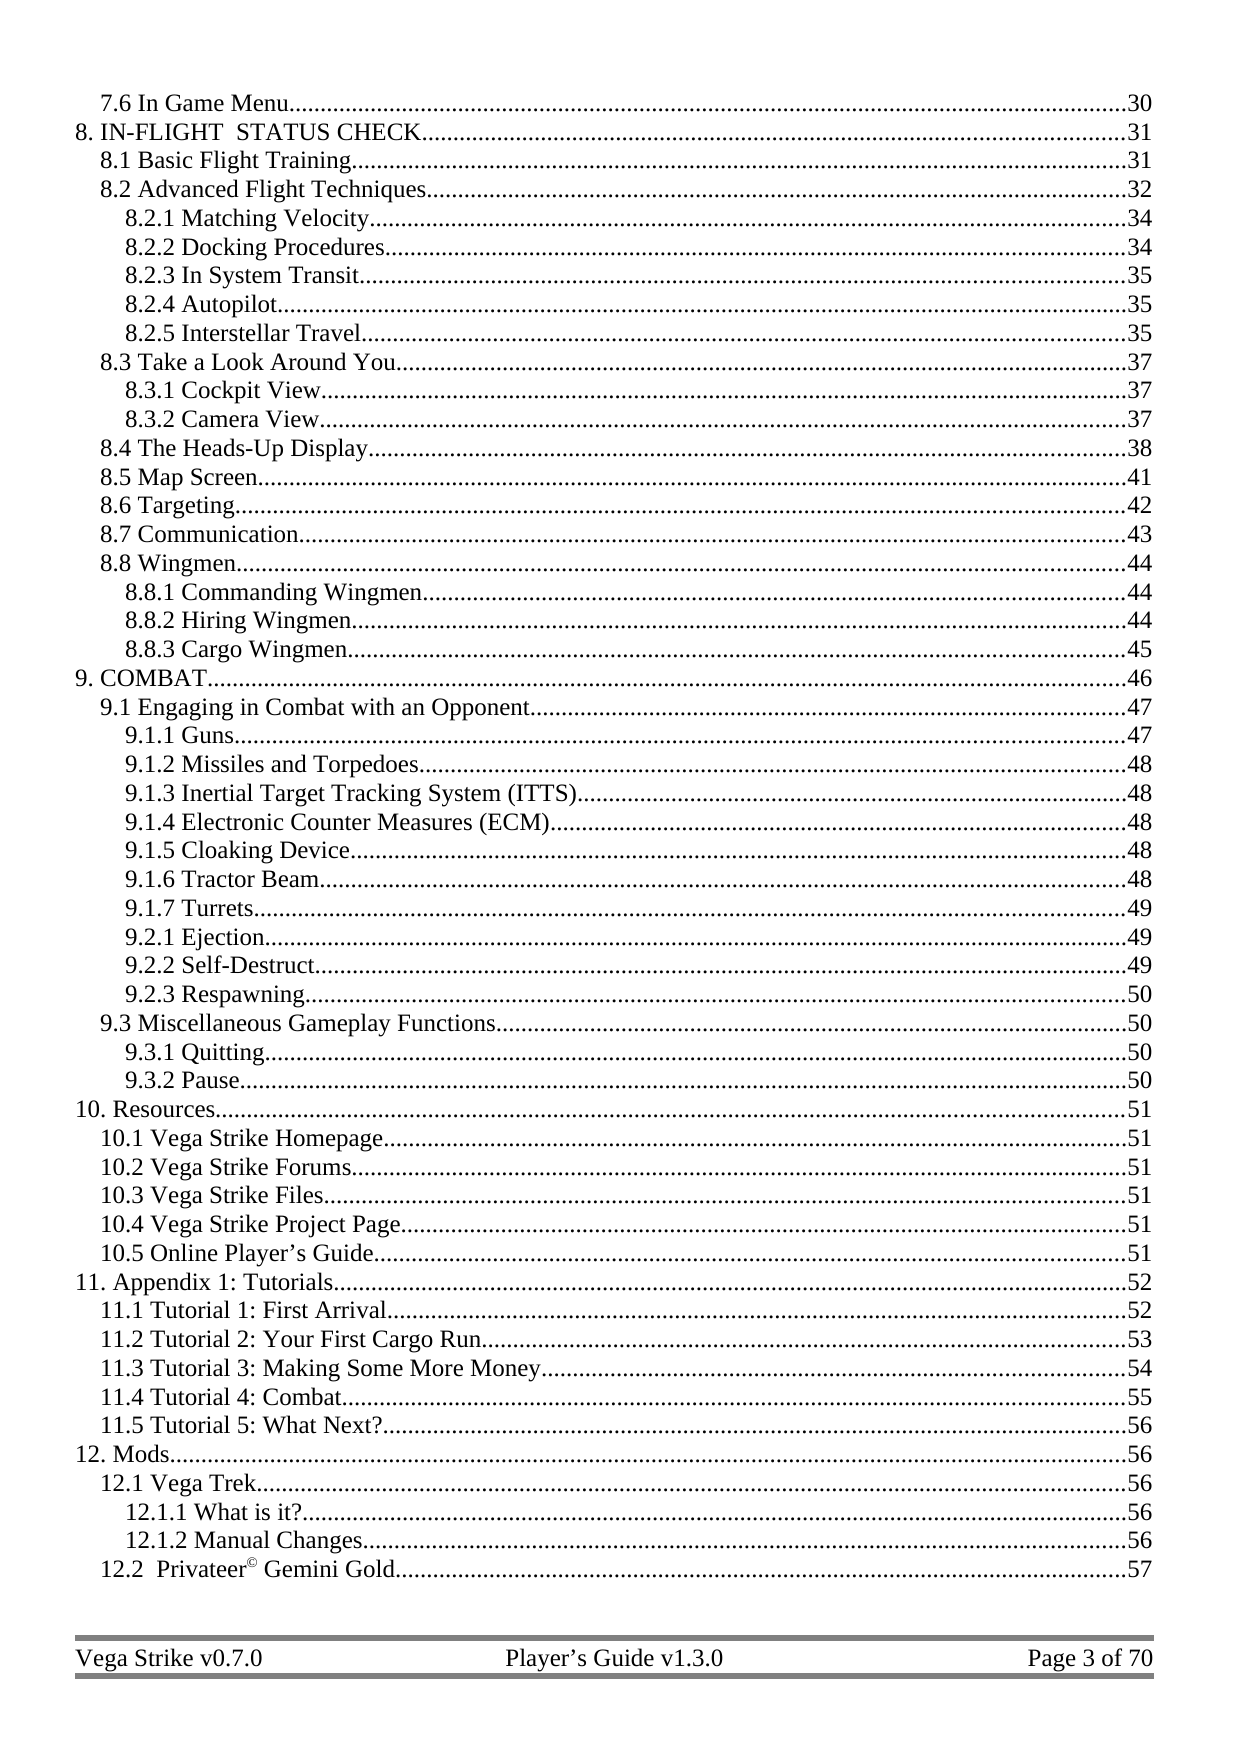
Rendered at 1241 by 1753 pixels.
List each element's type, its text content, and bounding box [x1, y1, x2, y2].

text 11.1 Tutorial 1: First Arrival 52 [100, 1296, 1154, 1324]
text 10.4 Vega Strike Project Page 51 [100, 1209, 1154, 1238]
text 10.5 Online Player’s Guide 51 [100, 1238, 1154, 1267]
text 8.8.1 Commanding Wingmen 44 [125, 577, 1154, 606]
text 8.2.3 In System Transit 35 [125, 261, 1154, 289]
text 8.2.4 Autopilot 35 [125, 289, 1154, 318]
text 8.3 Take a Look Around You 37 [100, 347, 1154, 376]
text 9.1.1 Guns 47 [125, 721, 1154, 749]
text 12. Mods 56 [75, 1439, 1154, 1468]
text 8. IN-FLIGHT STATUS CHECK 31 [75, 117, 1154, 146]
text 8.3.1 Cockpit View 37 [125, 376, 1154, 404]
text 9.3.1 Quitting 50 [125, 1037, 1154, 1066]
text 10. Resources 51 [75, 1094, 1154, 1123]
text 9.2.2 Self-Destruct 49 [125, 951, 1154, 979]
text 8.8.3 Cargo Wingmen 45 [125, 634, 1154, 663]
text 9.1.5 Cloaking Device 48 [125, 836, 1154, 864]
text 11.2 Tutorial 2: Your First Cargo Run 53 [100, 1324, 1154, 1353]
text 8.2 Advanced Flight Techniques 32 [100, 174, 1154, 203]
text 8.2.2 Docking Procedures 34 [125, 232, 1154, 261]
text 9.1.2 Missiles and Torpedoes 48 [125, 749, 1154, 778]
text 8.8 Wingmen 44 [100, 548, 1154, 577]
text 11.4 Tutorial 4: Combat 55 [100, 1382, 1154, 1411]
text 12.1.2 Manual Changes 56 [125, 1526, 1154, 1554]
text 12.1 Vega Trek 56 [100, 1468, 1154, 1497]
text 8.1 Basic Flight Training 31 [100, 146, 1154, 174]
text 9. COMBAT 46 [75, 663, 1154, 692]
text 8.4 The Heads-Up Display 38 [100, 433, 1154, 462]
text 9.1.4 Electronic Counter Measures (ECM) 48 [125, 807, 1154, 836]
text 8.2.5 Interstellar Travel 35 [125, 318, 1154, 347]
text 8.5 Map Screen 41 [100, 462, 1154, 491]
text 9.3.2 Pause 50 [125, 1066, 1154, 1094]
text 12.1.1 What is it? 56 [125, 1497, 1154, 1526]
text 8.2.1 Matching Velocity 34 [125, 203, 1154, 232]
text 9.1.3 Inertial Target Tracking System (ITTS) 48 [125, 778, 1154, 807]
text 9.1 Engaging in Combat with an Opponent 47 [100, 692, 1154, 721]
text 12.2 Privateer© Gemini Gold 57 [100, 1554, 1154, 1583]
text 8.6 Targeting 42 [100, 491, 1154, 519]
text 9.1.6 Tractor Beam 48 [125, 864, 1154, 893]
text 8.3.2 Camera View 37 [125, 404, 1154, 433]
text 11. Appendix 1: Tutorials 52 [75, 1267, 1154, 1296]
text 9.2.1 Ejection 49 [125, 922, 1154, 951]
text 9.3 Miscellaneous Gameplay Functions 50 [100, 1008, 1154, 1037]
text 8.8.2 Hiring Wingmen 44 [125, 606, 1154, 634]
text 10.2 Vega Strike Forums 51 [100, 1152, 1154, 1181]
text 10.3 Vega Strike Files 51 [100, 1181, 1154, 1209]
text 11.3 Tutorial 3: Making Some More Money 54 [100, 1353, 1154, 1382]
text 9.2.3 Respawning 50 [125, 979, 1154, 1008]
text 10.1 Vega Strike Homepage 51 [100, 1123, 1154, 1152]
text 8.7 Communication 43 [100, 519, 1154, 548]
text 9.1.7 Turrets 49 [125, 893, 1154, 922]
text 11.5 Tutorial 5: What Next? 56 [100, 1411, 1154, 1439]
text 7.6 In Game Menu 30 [100, 88, 1154, 117]
